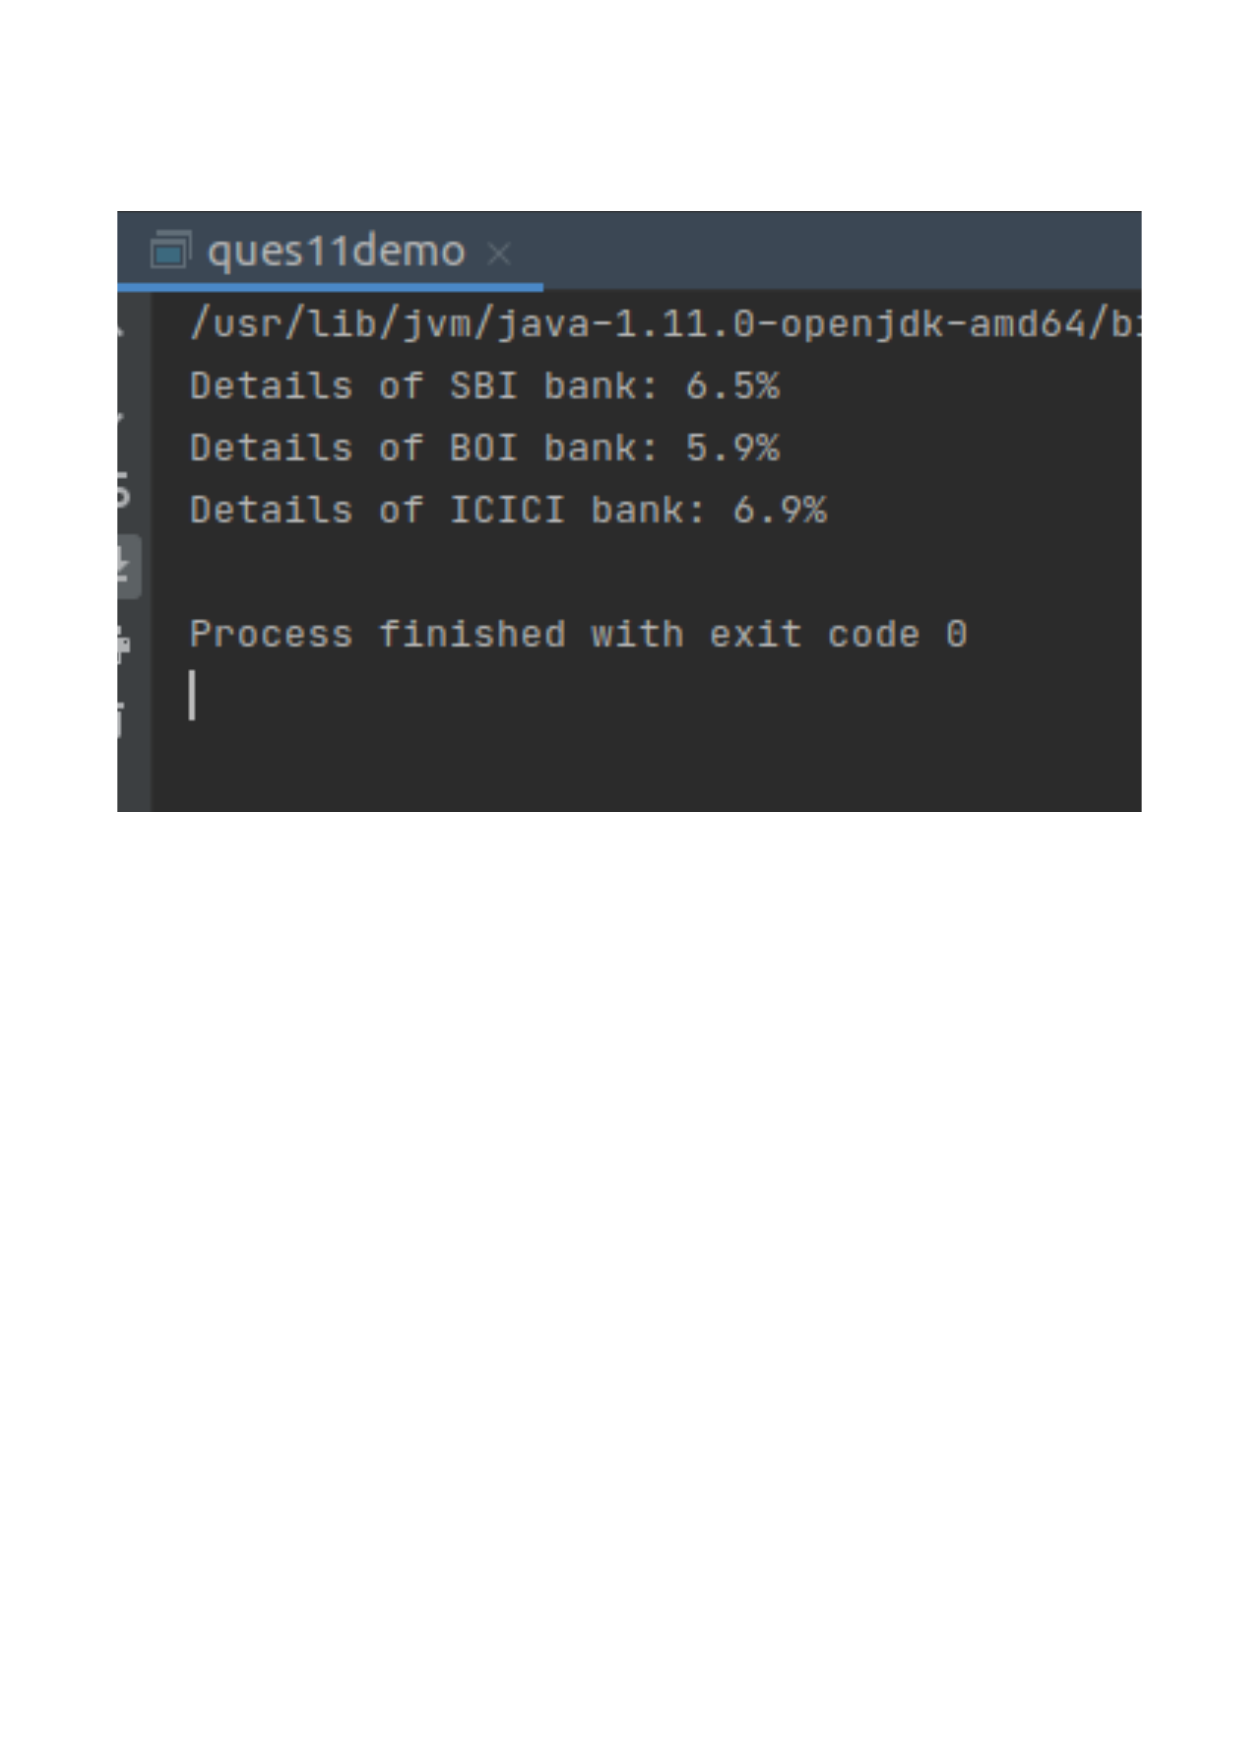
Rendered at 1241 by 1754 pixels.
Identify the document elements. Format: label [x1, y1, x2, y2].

picture [117, 211, 466, 812]
